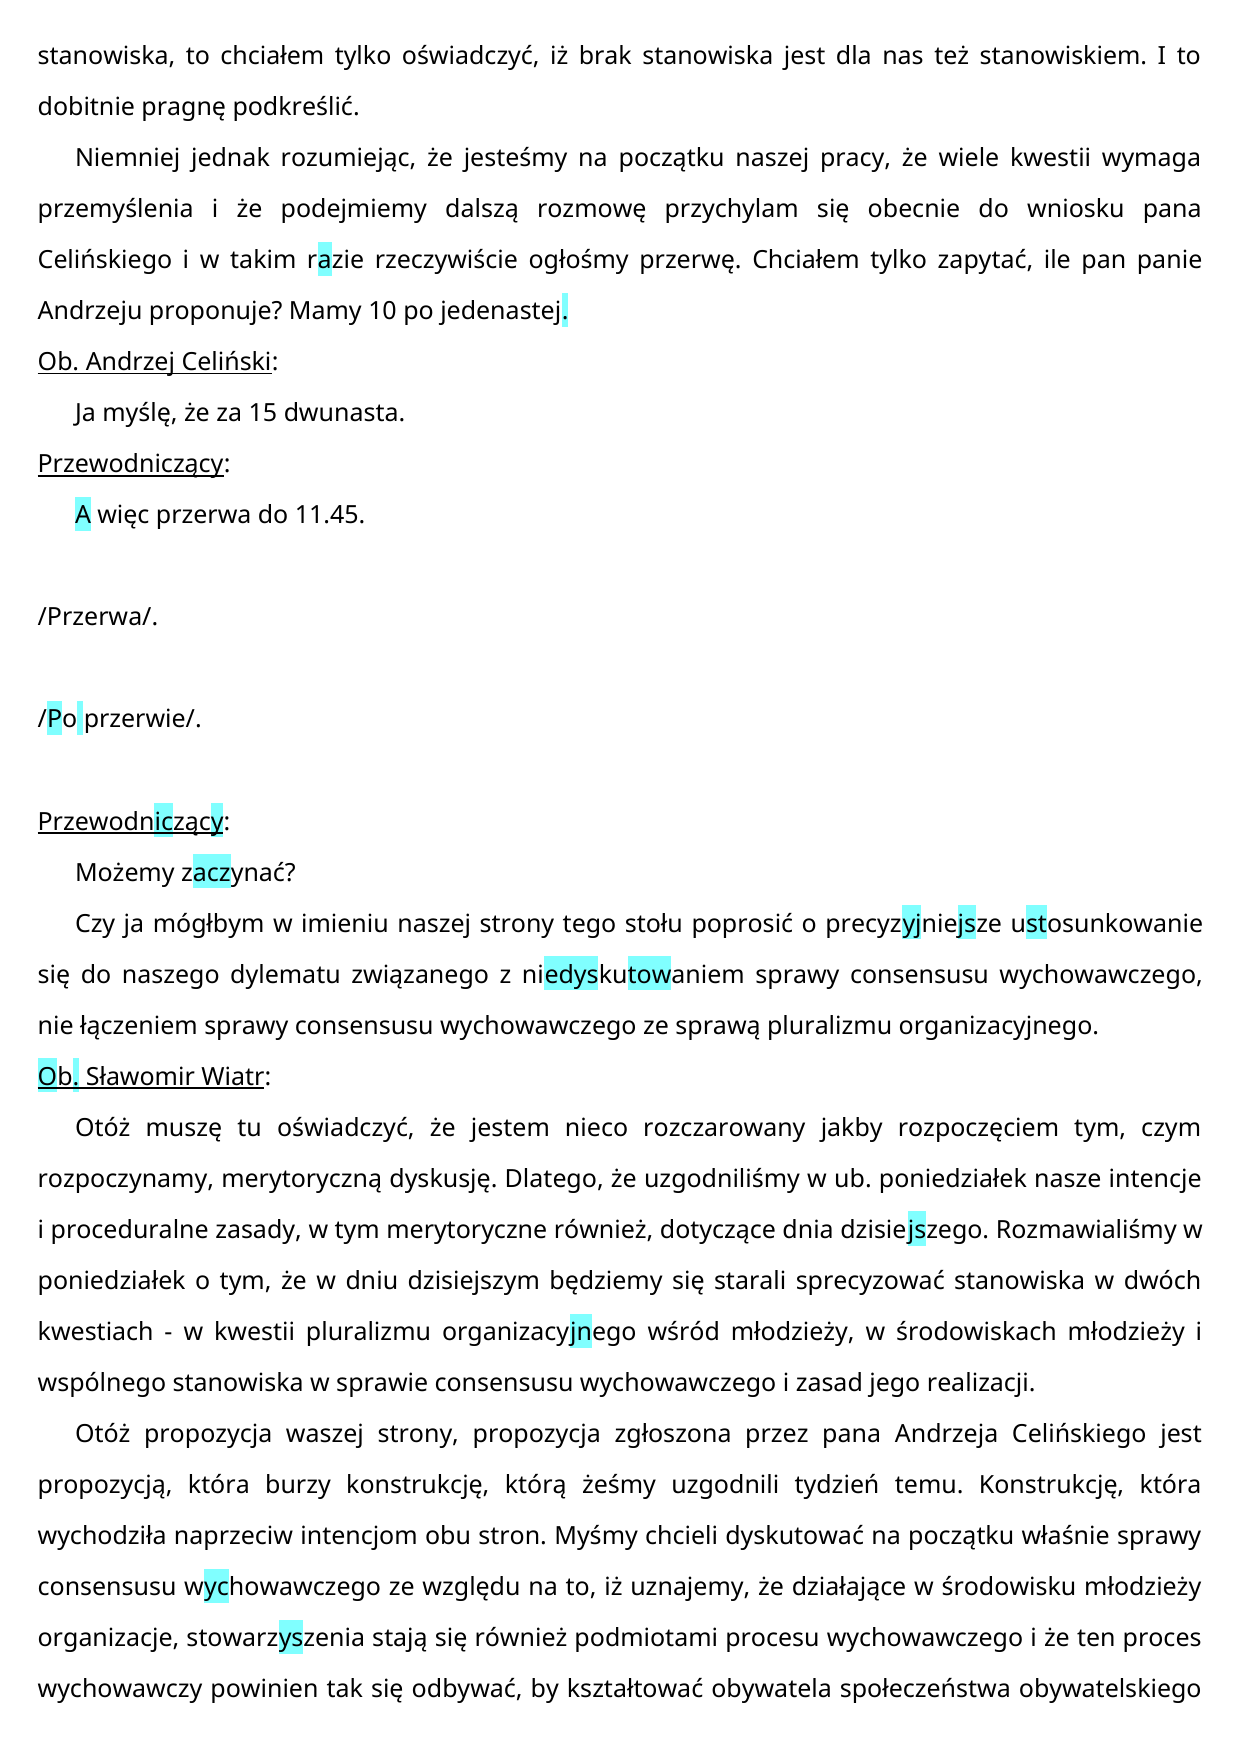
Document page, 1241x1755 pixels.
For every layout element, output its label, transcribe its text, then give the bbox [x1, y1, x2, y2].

text Czy ja mógłbym w imieniu naszej strony tego stołu poprosić o precyzyjniejsze ustosunkowanie się do naszego dylematu związanego z niedyskutowaniem sprawy consensusu wychowawczego, nie łączeniem sprawy consensusu wychowawczego ze sprawą pluralizmu organizacyjnego. [37, 905, 1203, 1041]
text Otóż muszę tu oświadczyć, że jestem nieco rozczarowany jakby rozpoczęciem tym, czym rozpoczynamy, merytoryczną dyskusję. Dlatego, że uzgodniliśmy w ub. poniedziałek nasze intencje i proceduralne zasady, w tym merytoryczne również, dotyczące dnia dzisiejszego. Rozmawialiśmy w poniedziałek o tym, że w dniu dzisiejszym będziemy się starali sprecyzować stanowiska w dwóch kwestiach - w kwestii pluralizmu organizacyjnego wśród młodzieży, w środowiskach młodzieży i wspólnego stanowiska w sprawie consensusu wychowawczego i zasad jego realizacji. [37, 1109, 1203, 1399]
text Ja myślę, że za 15 dwunasta. [37, 395, 1203, 429]
text Niemniej jednak rozumiejąc, że jesteśmy na początku naszej pracy, że wiele kwestii wymaga przemyślenia i że podejmiemy dalszą rozmowę przychylam się obecnie do wniosku pana Celińskiego i w takim razie rzeczywiście ogłośmy przerwę. Chciałem tylko zapytać, ile pan panie Andrzeju proponuje? Mamy 10 po jedenastej. [37, 139, 1203, 327]
text A więc przerwa do 11.45. [37, 497, 1203, 531]
text stanowiska, to chciałem tylko oświadczyć, iż brak stanowiska jest dla nas też stanowiskiem. I to dobitnie pragnę podkreślić. [37, 37, 1203, 123]
text Otóż propozycja waszej strony, propozycja zgłoszona przez pana Andrzeja Celińskiego jest propozycją, która burzy konstrukcję, którą żeśmy uzgodnili tydzień temu. Konstrukcję, która wychodziła naprzeciw intencjom obu stron. Myśmy chcieli dyskutować na początku właśnie sprawy consensusu wychowawczego ze względu na to, iż uznajemy, że działające w środowisku młodzieży organizacje, stowarzyszenia stają się również podmiotami procesu wychowawczego i że ten proces wychowawczy powinien tak się odbywać, by kształtować obywatela społeczeństwa obywatelskiego [37, 1416, 1203, 1705]
text Przewodniczący: [37, 803, 1203, 837]
text Przewodniczący: [37, 446, 1203, 480]
text Możemy zaczynać? [37, 854, 1203, 888]
text /Po przerwie/. [37, 701, 1203, 735]
text Ob. Andrzej Celiński: [37, 344, 1203, 378]
text Ob. Sławomir Wiatr: [37, 1058, 1203, 1092]
text /Przerwa/. [37, 599, 1203, 633]
